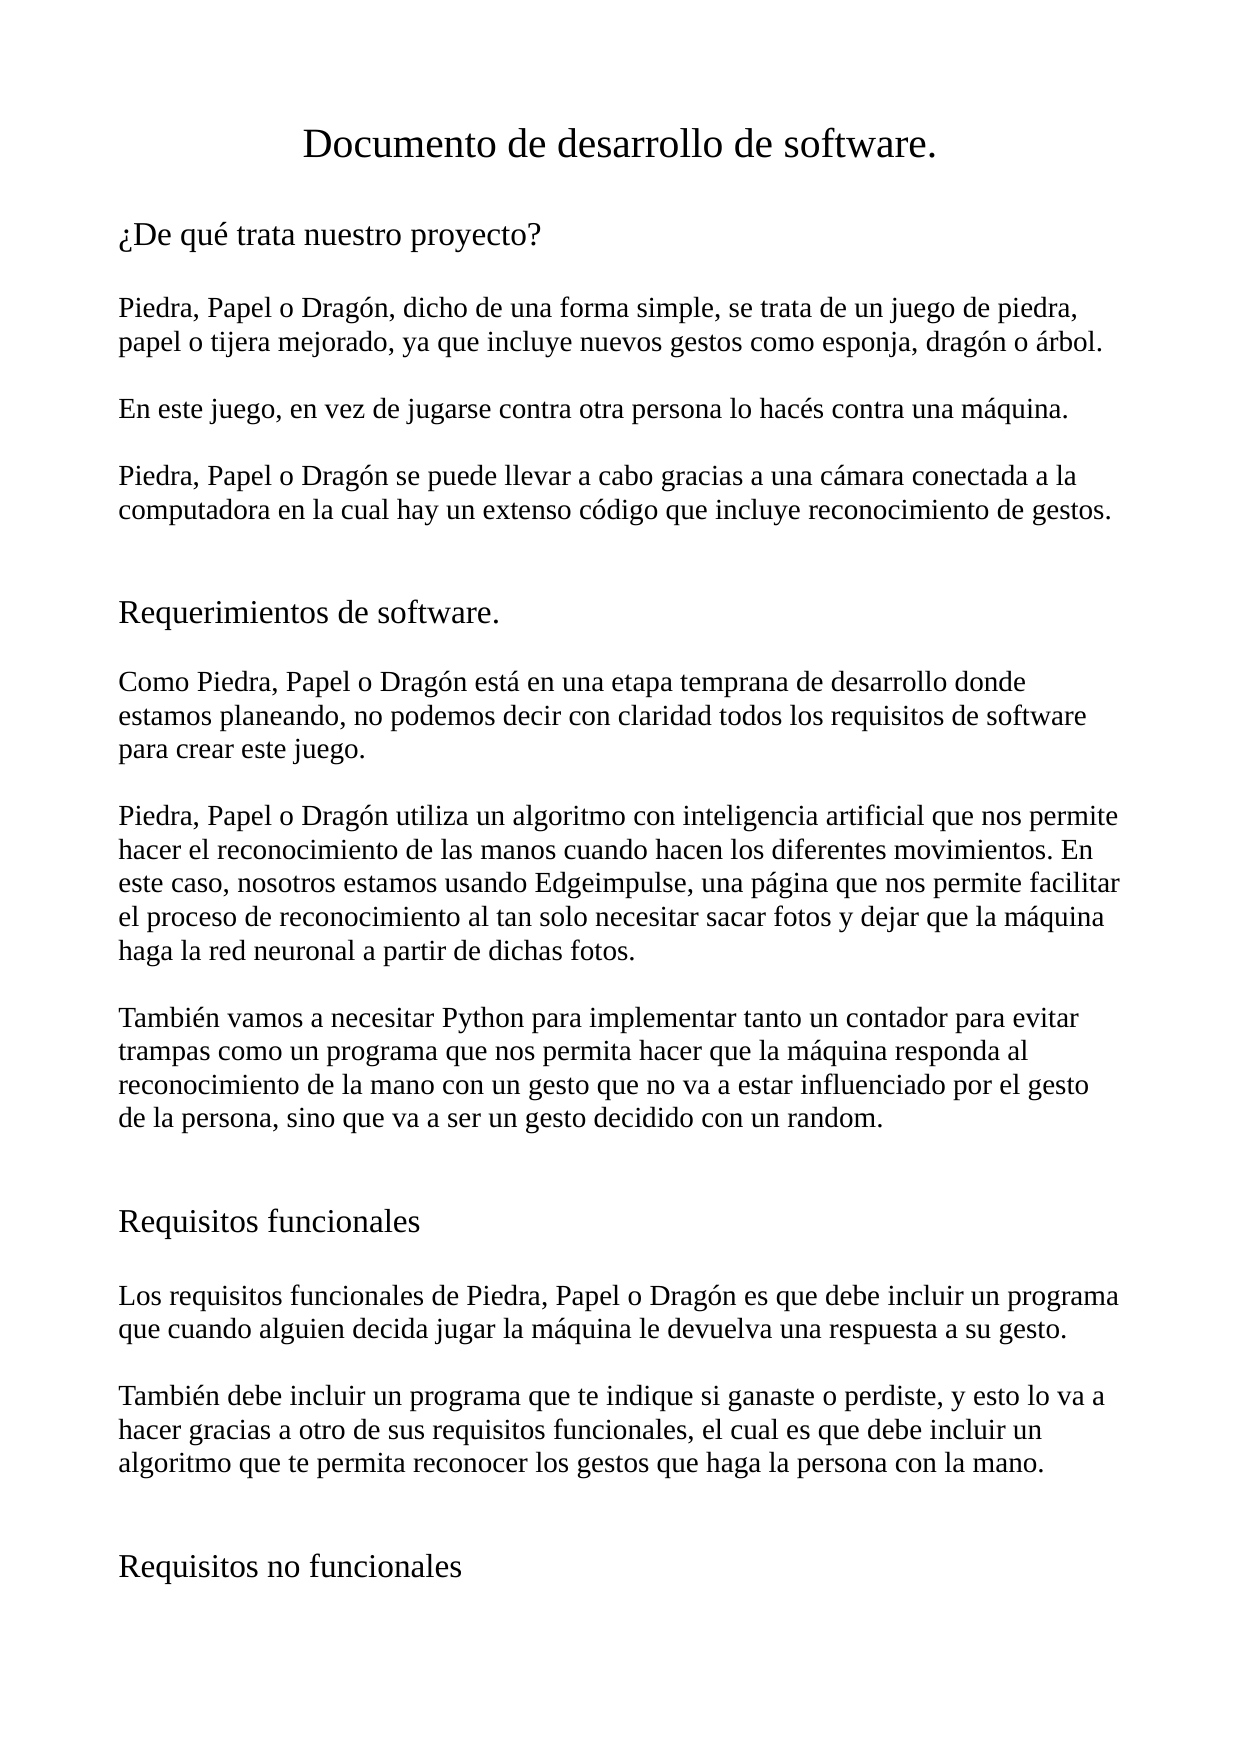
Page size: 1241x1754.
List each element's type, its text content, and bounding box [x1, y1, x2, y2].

text En este juego, en vez de jugarse contra otra persona lo hacés contra una máquina. [118, 391, 1122, 425]
text Piedra, Papel o Dragón utiliza un algoritmo con inteligencia artificial que nos permite hacer el reconocimiento de las manos cuando hacen los diferentes movimientos. En este caso, nosotros estamos usando Edgeimpulse, una página que nos permite facilitar el proceso de reconocimiento al tan solo necesitar sacar fotos y dejar que la máquina haga la red neuronal a partir de dichas fotos. [118, 798, 1122, 966]
text Documento de desarrollo de software. [118, 118, 1122, 166]
text Piedra, Papel o Dragón se puede llevar a cabo gracias a una cámara conectada a la computadora en la cual hay un extenso código que incluye reconocimiento de gestos. [118, 458, 1122, 525]
text Requisitos no funcionales [118, 1546, 1122, 1584]
text Los requisitos funcionales de Piedra, Papel o Dragón es que debe incluir un programa que cuando alguien decida jugar la máquina le devuelva una respuesta a su gesto. [118, 1278, 1122, 1345]
text Requerimientos de software. [118, 592, 1122, 631]
text También debe incluir un programa que te indique si ganaste o perdiste, y esto lo va a hacer gracias a otro de sus requisitos funcionales, el cual es que debe incluir un algoritmo que te permita reconocer los gestos que haga la persona con la mano. [118, 1378, 1122, 1479]
text Como Piedra, Papel o Dragón está en una etapa temprana de desarrollo donde estamos planeando, no podemos decir con claridad todos los requisitos de software para crear este juego. [118, 664, 1122, 765]
text ¿De qué trata nuestro proyecto? [118, 214, 1122, 252]
text Requisitos funcionales [118, 1201, 1122, 1239]
text También vamos a necesitar Python para implementar tanto un contador para evitar trampas como un programa que nos permita hacer que la máquina responda al reconocimiento de la mano con un gesto que no va a estar influenciado por el gesto de la persona, sino que va a ser un gesto decidido con un random. [118, 1000, 1122, 1134]
text Piedra, Papel o Dragón, dicho de una forma simple, se trata de un juego de piedra, papel o tijera mejorado, ya que incluye nuevos gestos como esponja, dragón o árbol. [118, 291, 1122, 358]
